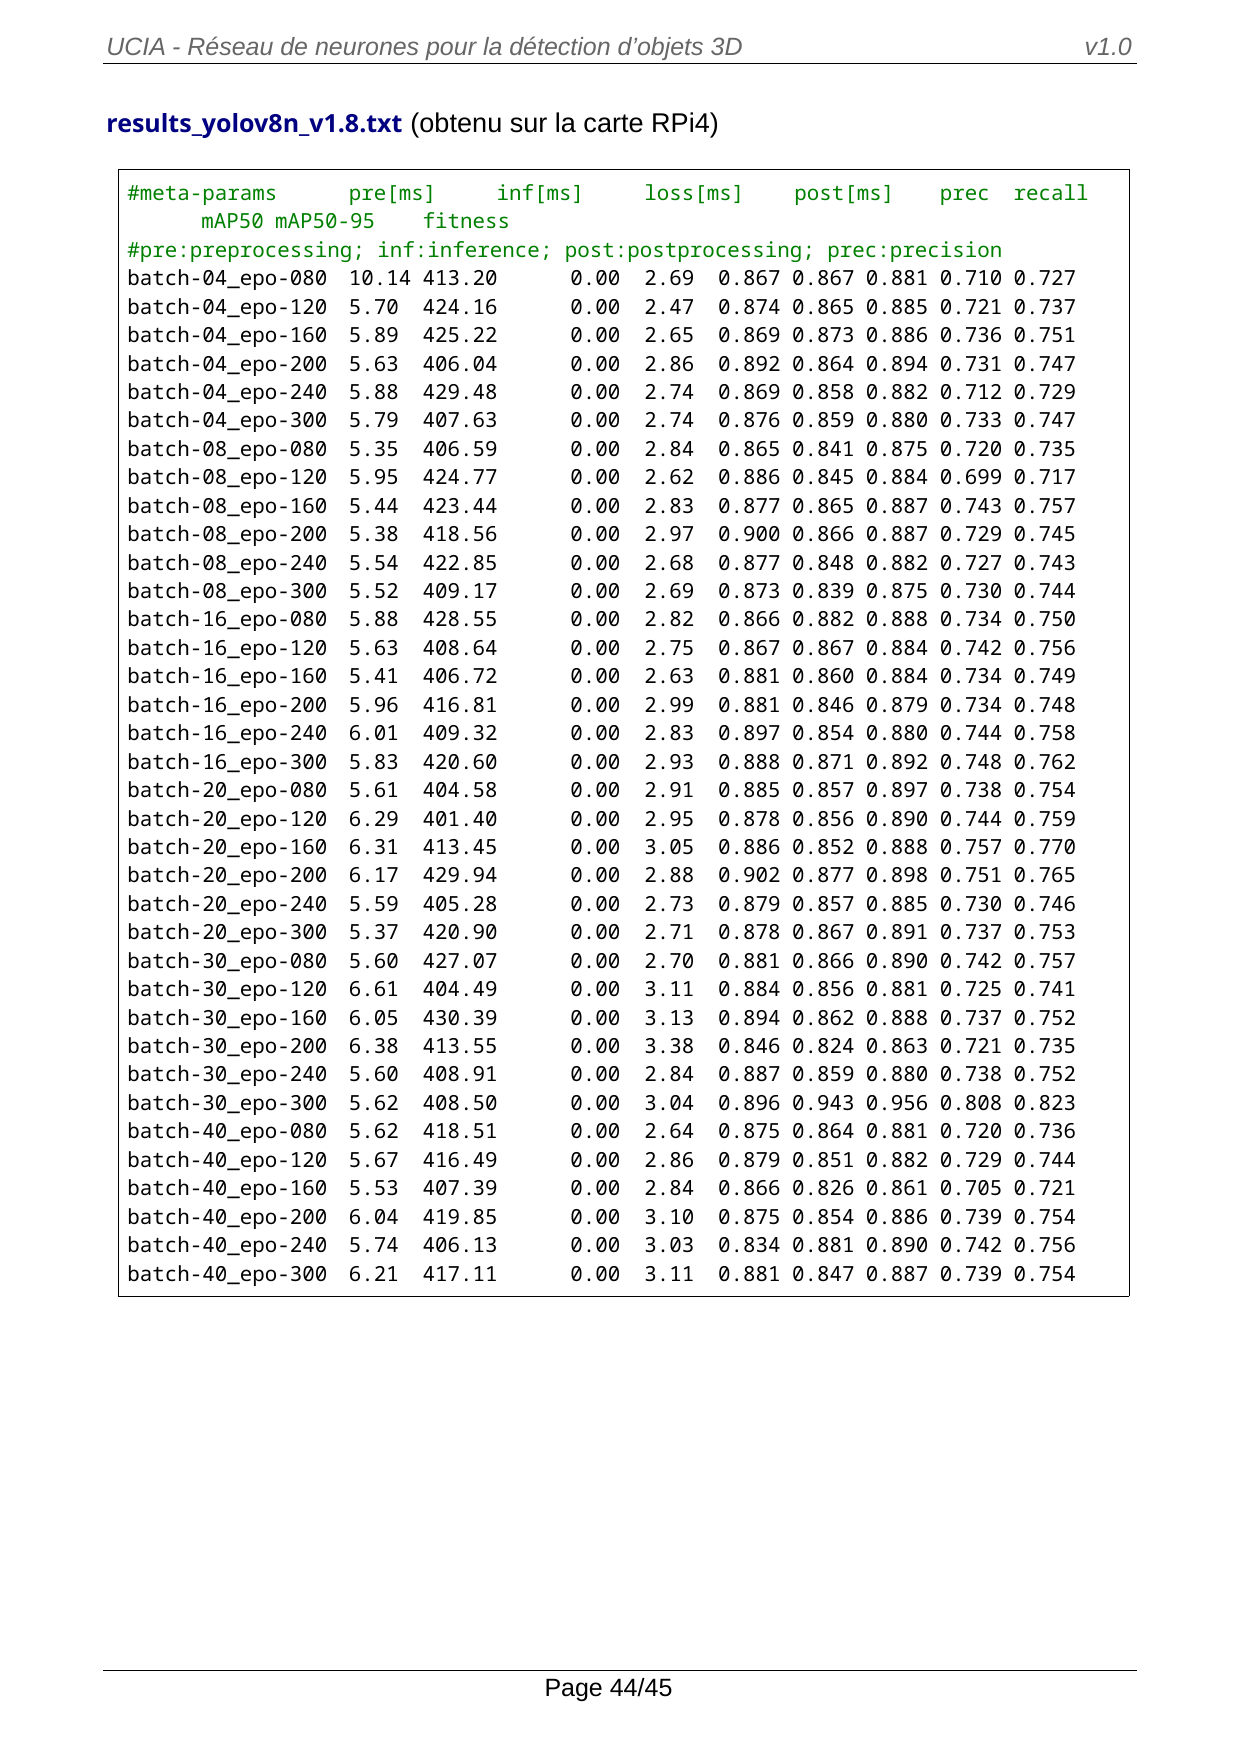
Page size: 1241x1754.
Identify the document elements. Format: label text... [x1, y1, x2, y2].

text batch-30_epo-160 6.05 430.39 0.00 3.13 0.894 0.862 0.888 0.737 0.752 [127, 1003, 1120, 1031]
text batch-20_epo-160 6.31 413.45 0.00 3.05 0.886 0.852 0.888 0.757 0.770 [127, 832, 1120, 861]
text batch-08_epo-160 5.44 423.44 0.00 2.83 0.877 0.865 0.887 0.743 0.757 [127, 491, 1120, 519]
text batch-16_epo-160 5.41 406.72 0.00 2.63 0.881 0.860 0.884 0.734 0.749 [127, 661, 1120, 690]
text batch-04_epo-080 10.14 413.20 0.00 2.69 0.867 0.867 0.881 0.710 0.727 [127, 263, 1120, 292]
text batch-20_epo-120 6.29 401.40 0.00 2.95 0.878 0.856 0.890 0.744 0.759 [127, 804, 1120, 832]
text batch-30_epo-200 6.38 413.55 0.00 3.38 0.846 0.824 0.863 0.721 0.735 [127, 1031, 1120, 1059]
text batch-30_epo-300 5.62 408.50 0.00 3.04 0.896 0.943 0.956 0.808 0.823 [127, 1088, 1120, 1116]
text batch-40_epo-300 6.21 417.11 0.00 3.11 0.881 0.847 0.887 0.739 0.754 [127, 1259, 1120, 1287]
text batch-40_epo-200 6.04 419.85 0.00 3.10 0.875 0.854 0.886 0.739 0.754 [127, 1202, 1120, 1230]
text batch-04_epo-160 5.89 425.22 0.00 2.65 0.869 0.873 0.886 0.736 0.751 [127, 320, 1120, 349]
text batch-30_epo-080 5.60 427.07 0.00 2.70 0.881 0.866 0.890 0.742 0.757 [127, 946, 1120, 974]
text batch-04_epo-200 5.63 406.04 0.00 2.86 0.892 0.864 0.894 0.731 0.747 [127, 349, 1120, 377]
text batch-04_epo-300 5.79 407.63 0.00 2.74 0.876 0.859 0.880 0.733 0.747 [127, 406, 1120, 434]
text batch-20_epo-240 5.59 405.28 0.00 2.73 0.879 0.857 0.885 0.730 0.746 [127, 889, 1120, 917]
text batch-20_epo-080 5.61 404.58 0.00 2.91 0.885 0.857 0.897 0.738 0.754 [127, 775, 1120, 804]
text batch-20_epo-200 6.17 429.94 0.00 2.88 0.902 0.877 0.898 0.751 0.765 [127, 861, 1120, 889]
text batch-16_epo-080 5.88 428.55 0.00 2.82 0.866 0.882 0.888 0.734 0.750 [127, 604, 1120, 633]
text batch-20_epo-300 5.37 420.90 0.00 2.71 0.878 0.867 0.891 0.737 0.753 [127, 917, 1120, 946]
text batch-40_epo-160 5.53 407.39 0.00 2.84 0.866 0.826 0.861 0.705 0.721 [127, 1173, 1120, 1202]
text batch-16_epo-300 5.83 420.60 0.00 2.93 0.888 0.871 0.892 0.748 0.762 [127, 747, 1120, 775]
text #pre:preprocessing; inf:inference; post:postprocessing; prec:precision [127, 235, 1120, 263]
text batch-04_epo-120 5.70 424.16 0.00 2.47 0.874 0.865 0.885 0.721 0.737 [127, 292, 1120, 320]
text batch-30_epo-120 6.61 404.49 0.00 3.11 0.884 0.856 0.881 0.725 0.741 [127, 974, 1120, 1003]
text batch-30_epo-240 5.60 408.91 0.00 2.84 0.887 0.859 0.880 0.738 0.752 [127, 1059, 1120, 1088]
text batch-16_epo-120 5.63 408.64 0.00 2.75 0.867 0.867 0.884 0.742 0.756 [127, 633, 1120, 661]
text #meta-params pre[ms] inf[ms] loss[ms] post[ms] prec recall mAP50 mAP50-95 fitness [127, 178, 1120, 235]
text batch-08_epo-300 5.52 409.17 0.00 2.69 0.873 0.839 0.875 0.730 0.744 [127, 576, 1120, 604]
text batch-40_epo-120 5.67 416.49 0.00 2.86 0.879 0.851 0.882 0.729 0.744 [127, 1145, 1120, 1173]
text batch-08_epo-080 5.35 406.59 0.00 2.84 0.865 0.841 0.875 0.720 0.735 [127, 434, 1120, 462]
text batch-08_epo-120 5.95 424.77 0.00 2.62 0.886 0.845 0.884 0.699 0.717 [127, 462, 1120, 491]
text batch-16_epo-200 5.96 416.81 0.00 2.99 0.881 0.846 0.879 0.734 0.748 [127, 690, 1120, 718]
text batch-40_epo-080 5.62 418.51 0.00 2.64 0.875 0.864 0.881 0.720 0.736 [127, 1116, 1120, 1145]
text batch-16_epo-240 6.01 409.32 0.00 2.83 0.897 0.854 0.880 0.744 0.758 [127, 718, 1120, 747]
text batch-08_epo-200 5.38 418.56 0.00 2.97 0.900 0.866 0.887 0.729 0.745 [127, 519, 1120, 548]
subtitle results_yolov8n_v1.8.txt (obtenu sur la carte RPi4) [106, 105, 1134, 139]
text batch-40_epo-240 5.74 406.13 0.00 3.03 0.834 0.881 0.890 0.742 0.756 [127, 1230, 1120, 1259]
text batch-04_epo-240 5.88 429.48 0.00 2.74 0.869 0.858 0.882 0.712 0.729 [127, 377, 1120, 406]
text batch-08_epo-240 5.54 422.85 0.00 2.68 0.877 0.848 0.882 0.727 0.743 [127, 548, 1120, 576]
